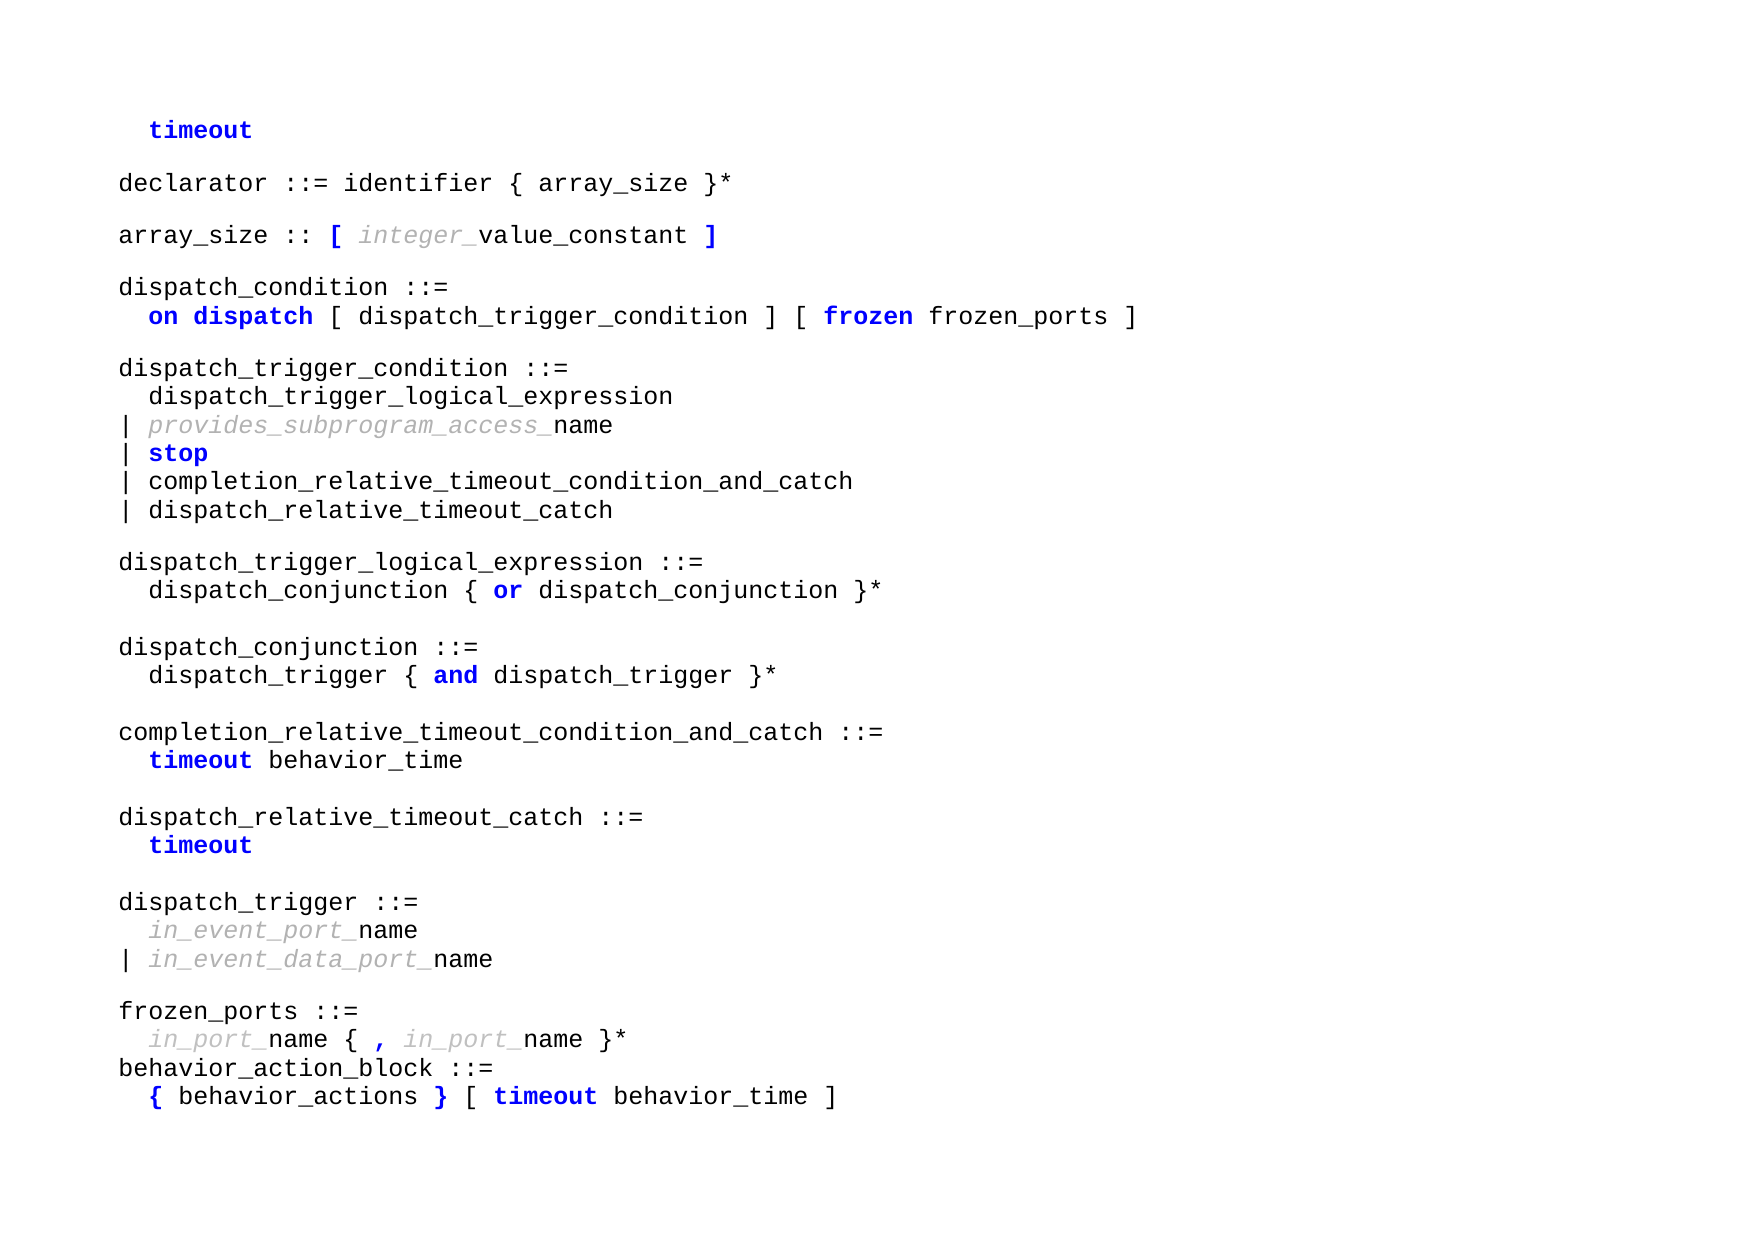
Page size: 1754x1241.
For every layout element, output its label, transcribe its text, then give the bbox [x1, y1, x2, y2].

text frozen_ports ::= [118, 998, 1636, 1027]
text completion_relative_timeout_condition_and_catch ::= [118, 719, 1636, 748]
text dispatch_trigger_logical_expression ::= [118, 549, 1636, 578]
text | stop [118, 441, 1636, 469]
text dispatch_trigger_logical_expression [118, 384, 1636, 412]
text | dispatch_relative_timeout_catch [118, 497, 1636, 526]
text | in_event_data_port_name [118, 946, 1636, 974]
text timeout [118, 118, 1636, 146]
text dispatch_conjunction ::= [118, 634, 1636, 663]
text timeout [118, 833, 1636, 861]
text dispatch_relative_timeout_catch ::= [118, 804, 1636, 833]
text | provides_subprogram_access_name [118, 412, 1636, 441]
text dispatch_trigger_condition ::= [118, 356, 1636, 384]
text | completion_relative_timeout_condition_and_catch [118, 469, 1636, 497]
text dispatch_condition ::= [118, 275, 1636, 303]
text in_port_name { , in_port_name }* [118, 1027, 1636, 1055]
text timeout behavior_time [118, 748, 1636, 776]
text dispatch_trigger { and dispatch_trigger }* [118, 663, 1636, 691]
text in_event_port_name [118, 918, 1636, 946]
text dispatch_conjunction { or dispatch_conjunction }* [118, 578, 1636, 606]
text declarator ::= identifier { array_size }* [118, 170, 1636, 199]
text array_size :: [ integer_value_constant ] [118, 223, 1636, 251]
text dispatch_trigger ::= [118, 889, 1636, 918]
text behavior_action_block ::= [118, 1055, 1636, 1083]
text on dispatch [ dispatch_trigger_condition ] [ frozen frozen_ports ] [118, 303, 1636, 332]
text { behavior_actions } [ timeout behavior_time ] [118, 1083, 1636, 1112]
